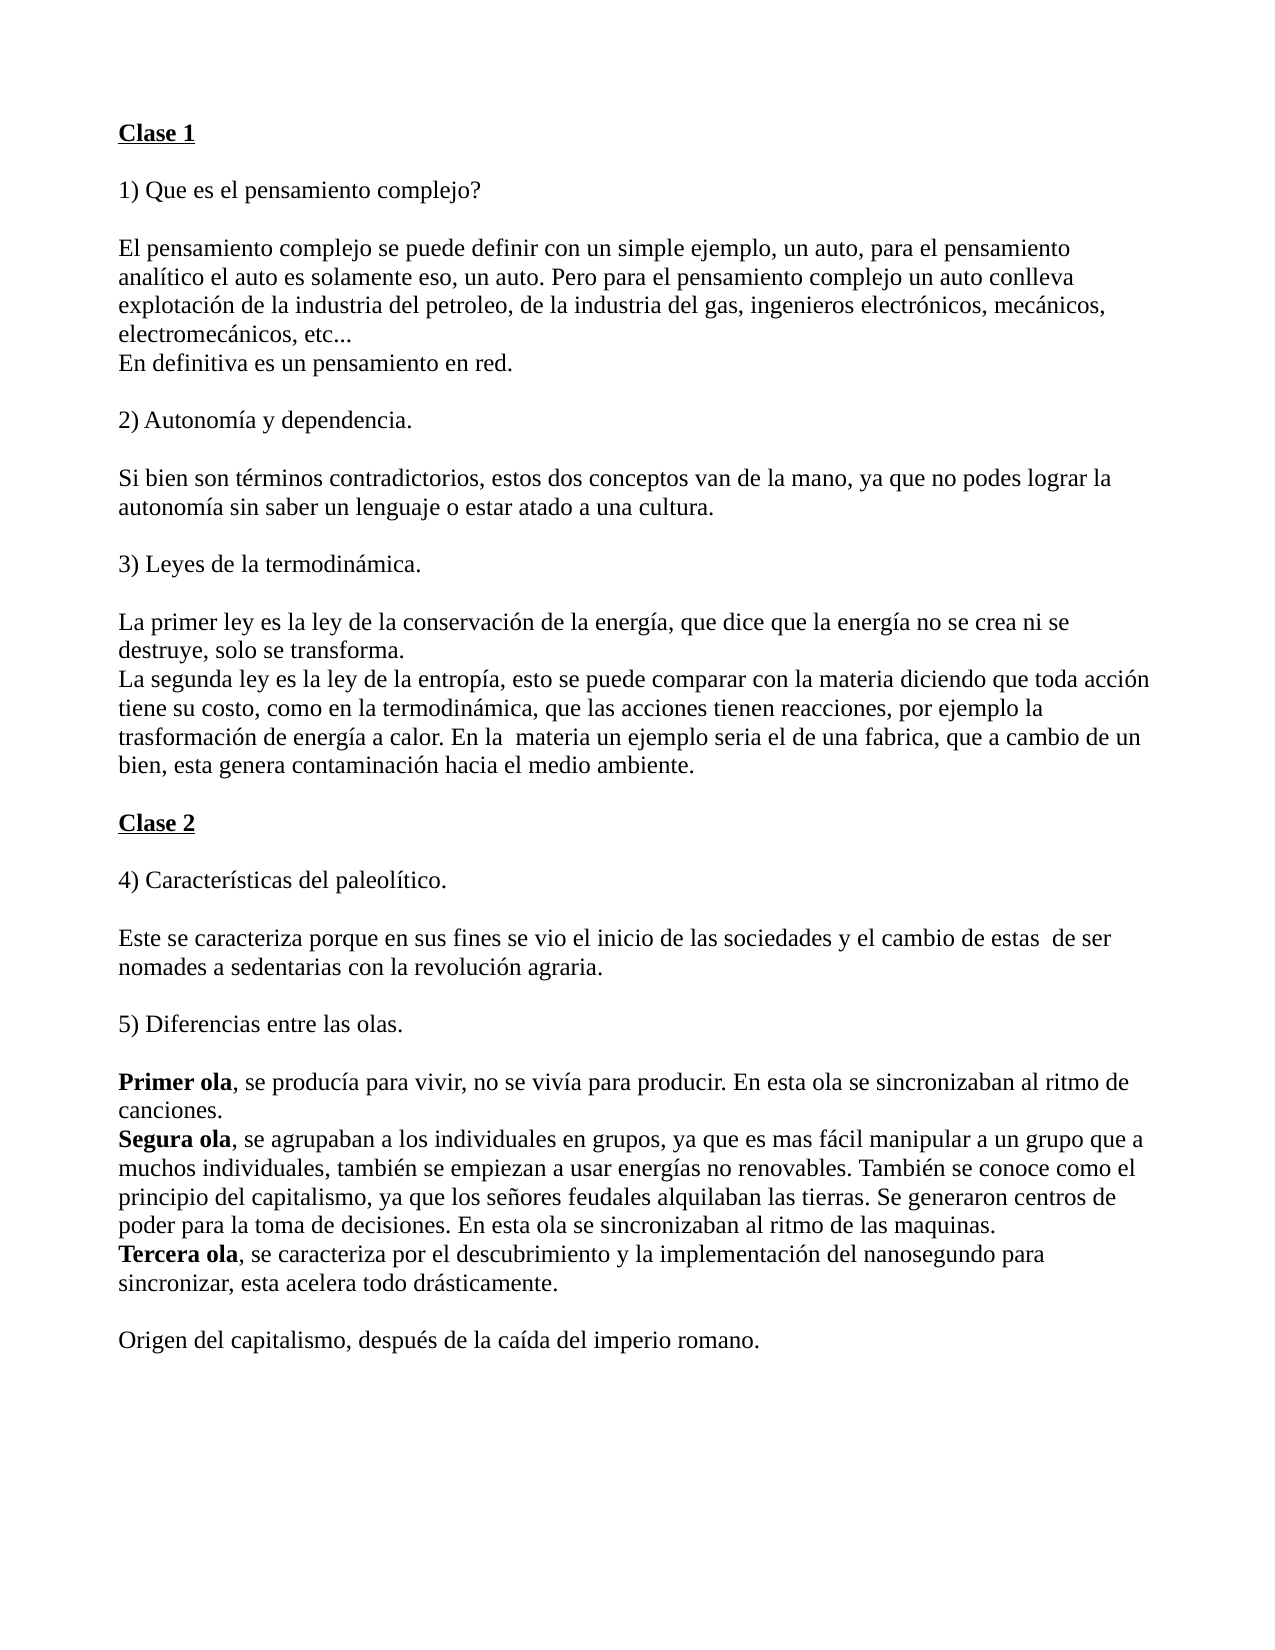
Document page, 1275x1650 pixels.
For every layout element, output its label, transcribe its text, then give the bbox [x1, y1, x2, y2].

text Origen del capitalismo, después de la caída del imperio romano. [118, 1326, 1157, 1354]
text 5) Diferencias entre las olas. [118, 1009, 1157, 1038]
text La primer ley es la ley de la conservación de la energía, que dice que la energía no se crea ni se destruye, solo se transforma. [118, 607, 1157, 664]
text 1) Que es el pensamiento complejo? [118, 176, 1157, 204]
text Si bien son términos contradictorios, estos dos conceptos van de la mano, ya que no podes lograr la autonomía sin saber un lenguaje o estar atado a una cultura. [118, 463, 1157, 521]
text 3) Leyes de la termodinámica. [118, 549, 1157, 578]
text Clase 1 [118, 118, 1157, 147]
text La segunda ley es la ley de la entropía, esto se puede comparar con la materia diciendo que toda acción tiene su costo, como en la termodinámica, que las acciones tienen reacciones, por ejemplo la trasformación de energía a calor. En la materia un ejemplo seria el de una fabrica, que a cambio de un bien, esta genera contaminación hacia el medio ambiente. [118, 664, 1157, 779]
text Tercera ola, se caracteriza por el descubrimiento y la implementación del nanosegundo para sincronizar, esta acelera todo drásticamente. [118, 1239, 1157, 1297]
text Primer ola, se producía para vivir, no se vivía para producir. En esta ola se sincronizaban al ritmo de canciones. [118, 1067, 1157, 1124]
text Segura ola, se agrupaban a los individuales en grupos, ya que es mas fácil manipular a un grupo que a muchos individuales, también se empiezan a usar energías no renovables. También se conoce como el principio del capitalismo, ya que los señores feudales alquilaban las tierras. Se generaron centros de poder para la toma de decisiones. En esta ola se sincronizaban al ritmo de las maquinas. [118, 1124, 1157, 1239]
text 4) Características del paleolítico. [118, 866, 1157, 894]
text En definitiva es un pensamiento en red. [118, 348, 1157, 377]
text El pensamiento complejo se puede definir con un simple ejemplo, un auto, para el pensamiento analítico el auto es solamente eso, un auto. Pero para el pensamiento complejo un auto conlleva explotación de la industria del petroleo, de la industria del gas, ingenieros electrónicos, mecánicos, electromecánicos, etc... [118, 233, 1157, 348]
text Clase 2 [118, 808, 1157, 837]
text 2) Autonomía y dependencia. [118, 406, 1157, 434]
text Este se caracteriza porque en sus fines se vio el inicio de las sociedades y el cambio de estas de ser nomades a sedentarias con la revolución agraria. [118, 923, 1157, 981]
